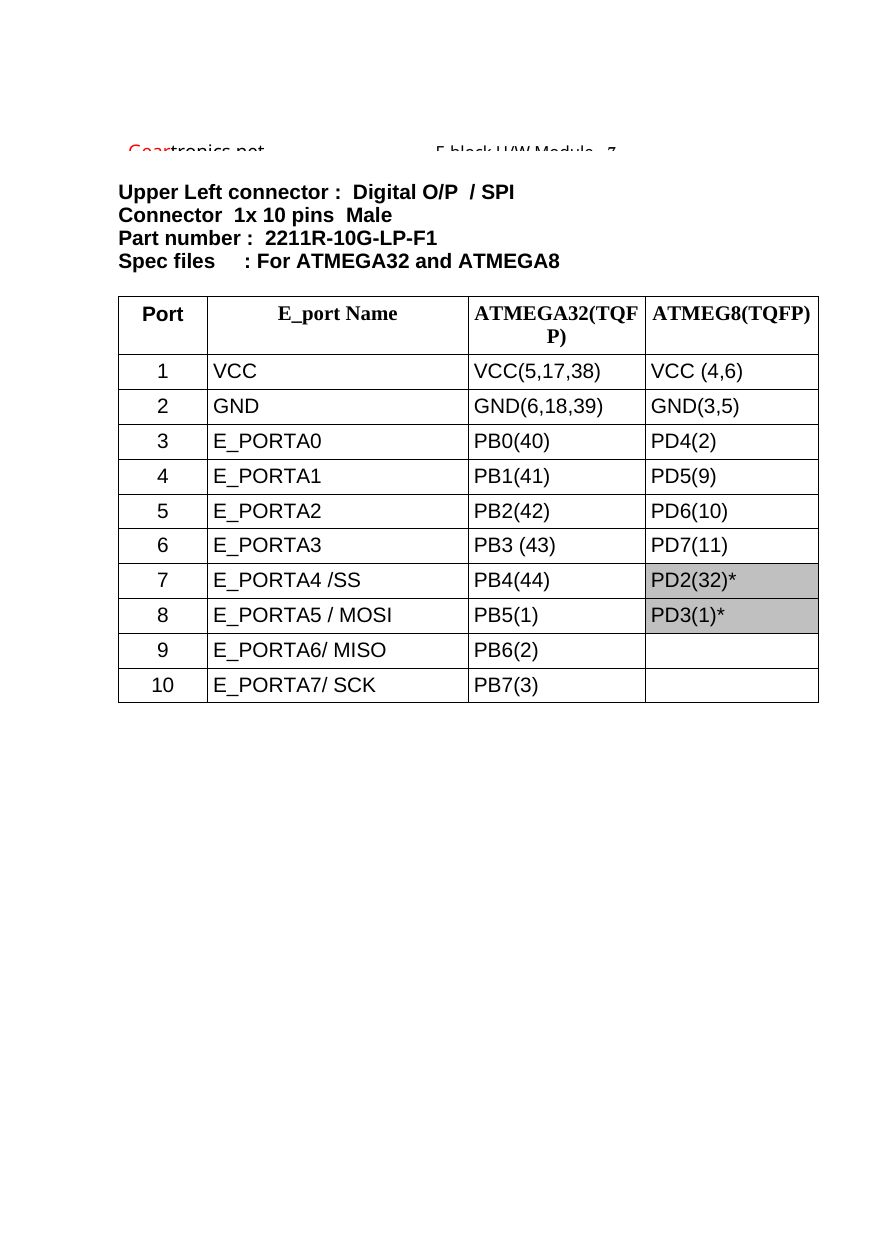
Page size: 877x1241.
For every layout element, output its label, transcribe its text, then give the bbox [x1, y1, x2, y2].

text Spec files : For ATMEGA32 and ATMEGA8 [118, 250, 818, 273]
table_cell 8 [119, 599, 207, 633]
table_cell 5 [119, 495, 207, 528]
table_cell E_PORTA3 [208, 529, 468, 563]
table_header E_port Name [208, 297, 468, 354]
table_cell GND(6,18,39) [469, 390, 645, 424]
table_cell 7 [119, 564, 207, 598]
table_cell GND [208, 390, 468, 424]
table_cell E_PORTA2 [208, 495, 468, 528]
table_cell VCC(5,17,38) [469, 355, 645, 389]
table_cell VCC (4,6) [646, 355, 818, 389]
table_cell PD4(2) [646, 425, 818, 459]
table_cell PB3 (43) [469, 529, 645, 563]
table_cell PB6(2) [469, 634, 645, 667]
table_header Port [119, 297, 207, 354]
table_cell 1 [119, 355, 207, 389]
table_cell PD5(9) [646, 460, 818, 493]
text Connector 1x 10 pins Male [118, 203, 818, 227]
table_cell E_PORTA6/ MISO [208, 634, 468, 667]
table_cell [646, 634, 818, 667]
table_cell PD2(32)* [646, 564, 818, 598]
table_cell 4 [119, 460, 207, 493]
table_cell PB0(40) [469, 425, 645, 459]
table_cell E_PORTA0 [208, 425, 468, 459]
table_cell 3 [119, 425, 207, 459]
table_cell 9 [119, 634, 207, 667]
text Part number : 2211R-10G-LP-F1 [118, 227, 818, 250]
table_cell [646, 669, 818, 702]
table_cell PB1(41) [469, 460, 645, 493]
table_header ATMEGA32(TQFP) [469, 297, 645, 354]
table_cell E_PORTA7/ SCK [208, 669, 468, 702]
table_cell E_PORTA4 /SS [208, 564, 468, 598]
table_cell 2 [119, 390, 207, 424]
table_cell 10 [119, 669, 207, 702]
table_cell PD6(10) [646, 495, 818, 528]
table_cell VCC [208, 355, 468, 389]
text Upper Left connector : Digital O/P / SPI [118, 180, 818, 203]
table_cell PB7(3) [469, 669, 645, 702]
table_header ATMEG8(TQFP) [646, 297, 818, 354]
table_cell 6 [119, 529, 207, 563]
table_cell PB4(44) [469, 564, 645, 598]
table_cell PD7(11) [646, 529, 818, 563]
table_cell E_PORTA5 / MOSI [208, 599, 468, 633]
table_cell PD3(1)* [646, 599, 818, 633]
table_cell GND(3,5) [646, 390, 818, 424]
table_cell PB5(1) [469, 599, 645, 633]
table_cell PB2(42) [469, 495, 645, 528]
table_cell E_PORTA1 [208, 460, 468, 493]
